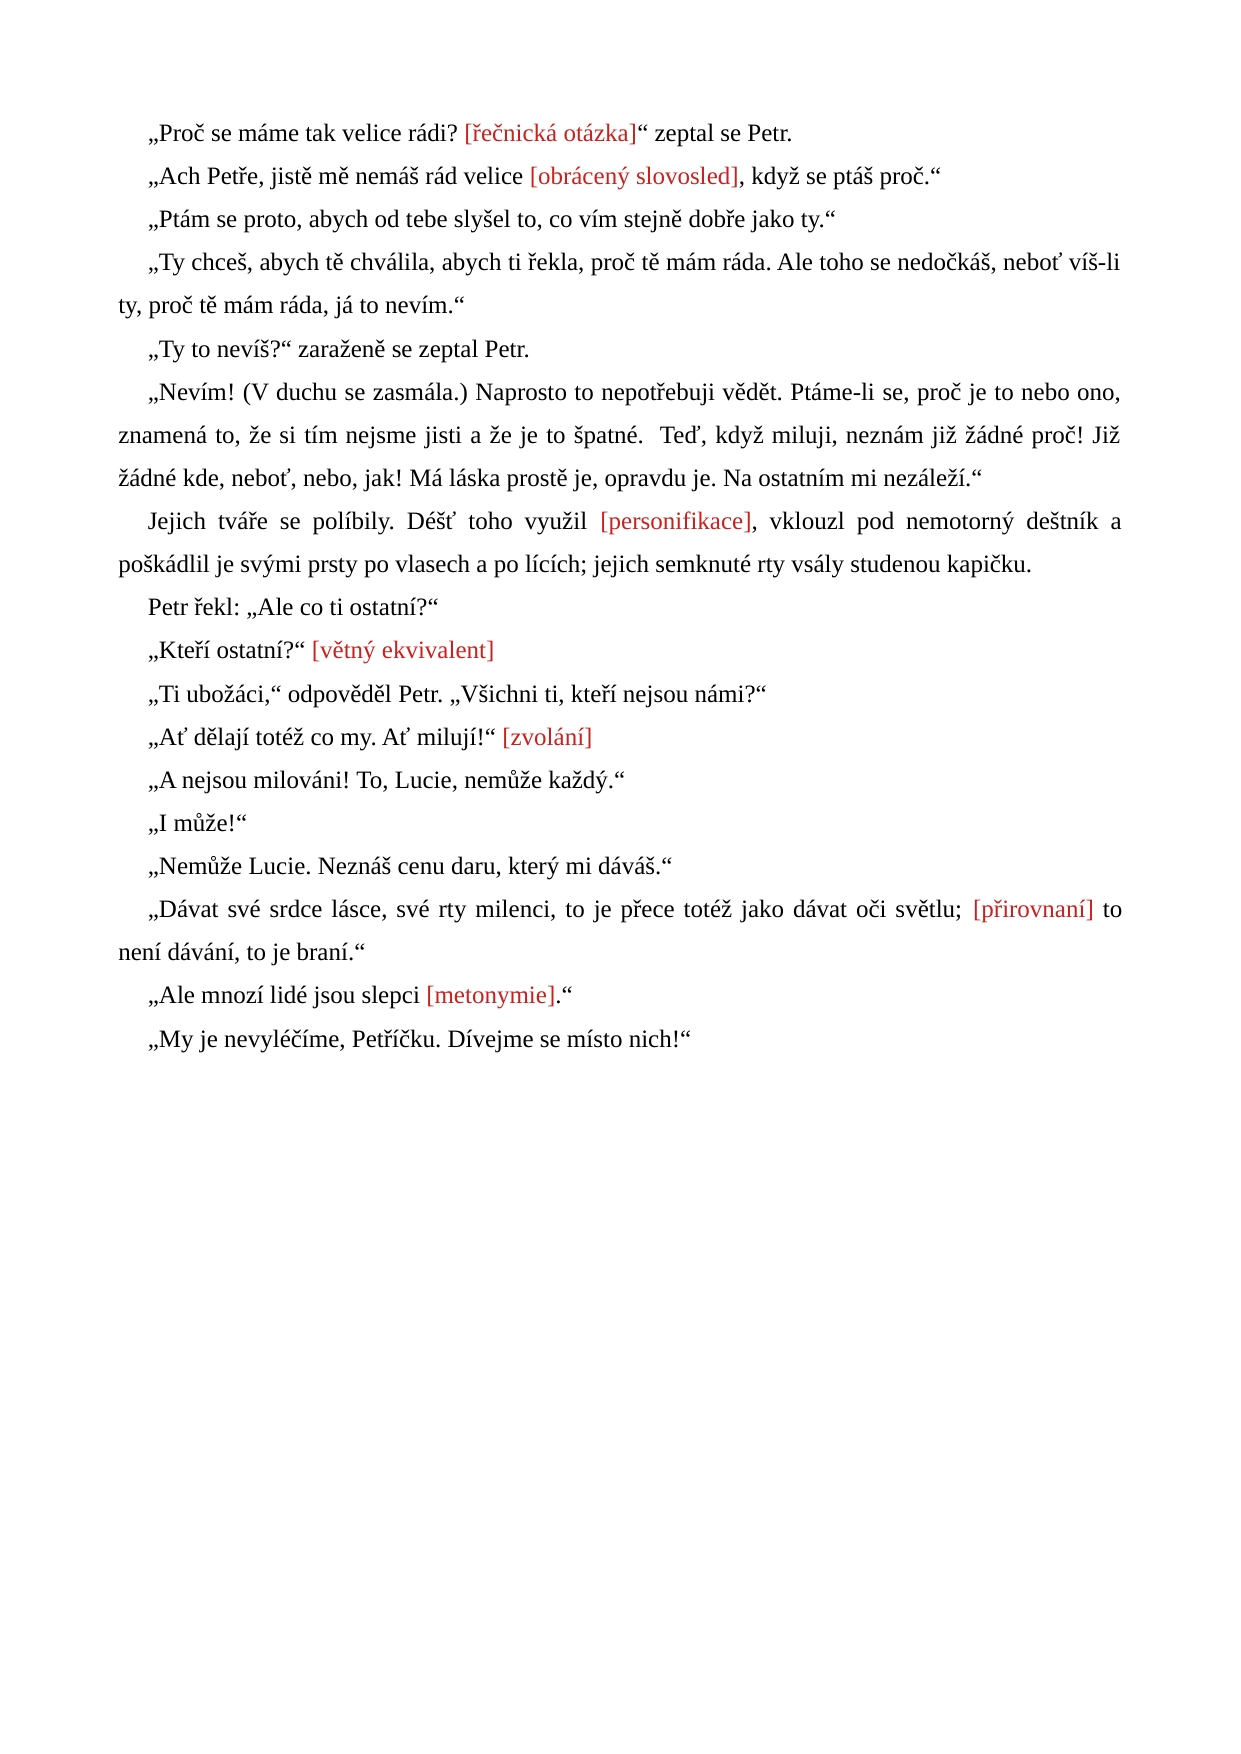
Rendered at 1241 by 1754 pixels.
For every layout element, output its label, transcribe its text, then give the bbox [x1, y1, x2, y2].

text „Ať dělají totéž co my. Ať milují!“ [zvolání] [118, 722, 1122, 751]
text Jejich tváře se políbily. Déšť toho využil [personifikace], vklouzl pod nemotorný deštník a poškádlil je svými prsty po vlasech a po lících; jejich semknuté rty vsály studenou kapičku. [118, 506, 1122, 578]
text „Ty to nevíš?“ zaraženě se zeptal Petr. [118, 334, 1122, 362]
text „Ale mnozí lidé jsou slepci [metonymie].“ [118, 981, 1122, 1009]
text „Dávat své srdce lásce, své rty milenci, to je přece totéž jako dávat oči světlu; [přirovnaní] to není dávání, to je braní.“ [118, 894, 1122, 966]
text „Nevím! (V duchu se zasmála.) Naprosto to nepotřebuji vědět. Ptáme-li se, proč je to nebo ono, znamená to, že si tím nejsme jisti a že je to špatné. Teď, když miluji, neznám již žádné proč! Již žádné kde, neboť, nebo, jak! Má láska prostě je, opravdu je. Na ostatním mi nezáleží.“ [118, 377, 1122, 492]
text „Ptám se proto, abych od tebe slyšel to, co vím stejně dobře jako ty.“ [118, 204, 1122, 233]
text „A nejsou milováni! To, Lucie, nemůže každý.“ [118, 765, 1122, 794]
text „Ti ubožáci,“ odpověděl Petr. „Všichni ti, kteří nejsou námi?“ [118, 679, 1122, 707]
text „Ach Petře, jistě mě nemáš rád velice [obrácený slovosled], když se ptáš proč.“ [118, 161, 1122, 190]
text „I může!“ [118, 808, 1122, 837]
text „Proč se máme tak velice rádi? [řečnická otázka]“ zeptal se Petr. [118, 118, 1122, 147]
text „Ty chceš, abych tě chválila, abych ti řekla, proč tě mám ráda. Ale toho se nedočkáš, neboť víš-li ty, proč tě mám ráda, já to nevím.“ [118, 247, 1122, 319]
text Petr řekl: „Ale co ti ostatní?“ [118, 592, 1122, 621]
text „Kteří ostatní?“ [větný ekvivalent] [118, 636, 1122, 664]
text „My je nevyléčíme, Petříčku. Dívejme se místo nich!“ [118, 1024, 1122, 1052]
text „Nemůže Lucie. Neznáš cenu daru, který mi dáváš.“ [118, 851, 1122, 880]
